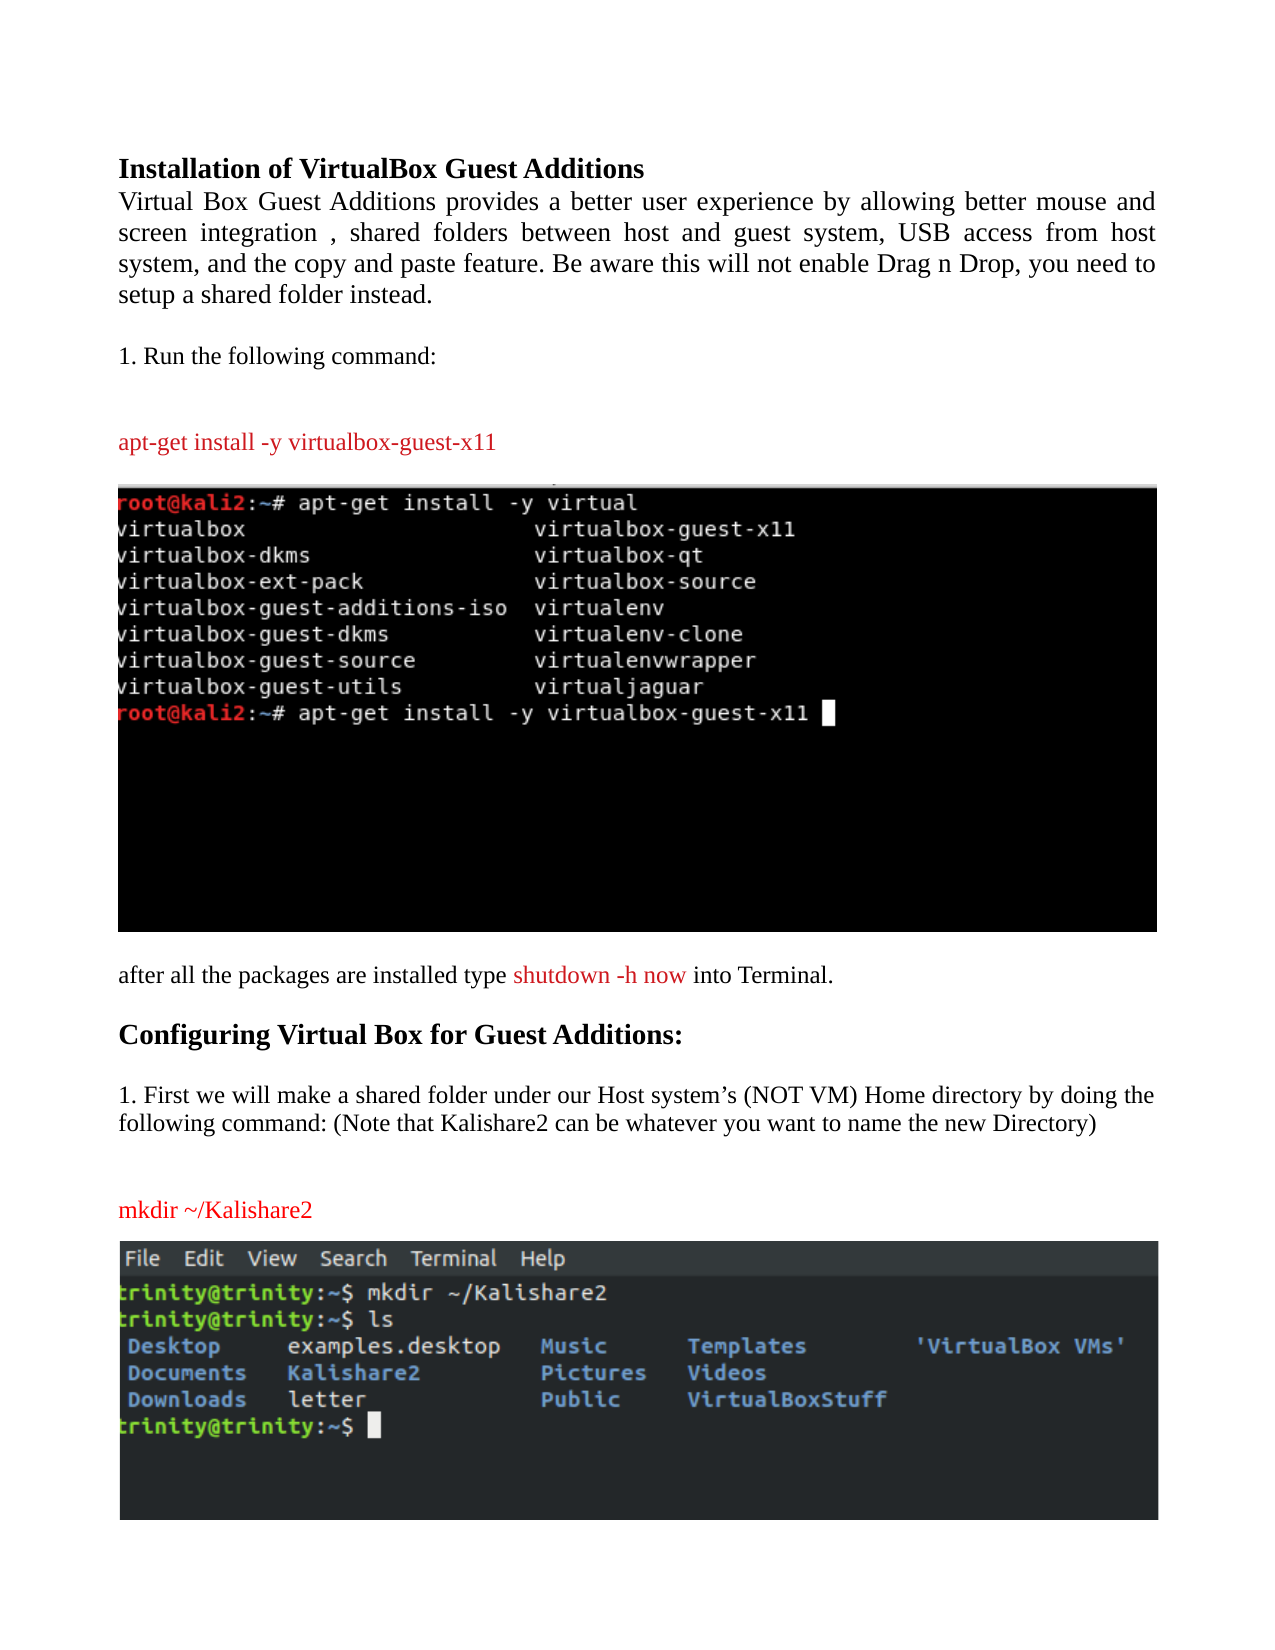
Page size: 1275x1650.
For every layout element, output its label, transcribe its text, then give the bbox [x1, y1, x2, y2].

text 1. Run the following command: [118, 341, 1157, 370]
picture [119, 1241, 1159, 1520]
text Virtual Box Guest Additions provides a better user experience by allowing better mouse and screen integration , shared folders between host and guest system, USB access from host system, and the copy and paste feature. Be aware this will not enable Drag n Drop, you need to setup a shared folder instead. [118, 185, 1157, 310]
text 1. First we will make a shared folder under our Host system’s (NOT VM) Home directory by doing the following command: (Note that Kalishare2 can be whatever you want to name the new Directory) [118, 1080, 1157, 1137]
text apt-get install -y virtualbox-guest-x11 [118, 398, 1157, 456]
text Configuring Virtual Box for Guest Additions: [118, 1017, 1157, 1051]
text Installation of VirtualBox Guest Additions [118, 152, 1157, 185]
picture [118, 484, 1157, 932]
text mkdir ~/Kalishare2 [118, 1195, 1157, 1223]
text after all the packages are installed type shutdown -h now into Terminal. [118, 960, 1157, 989]
